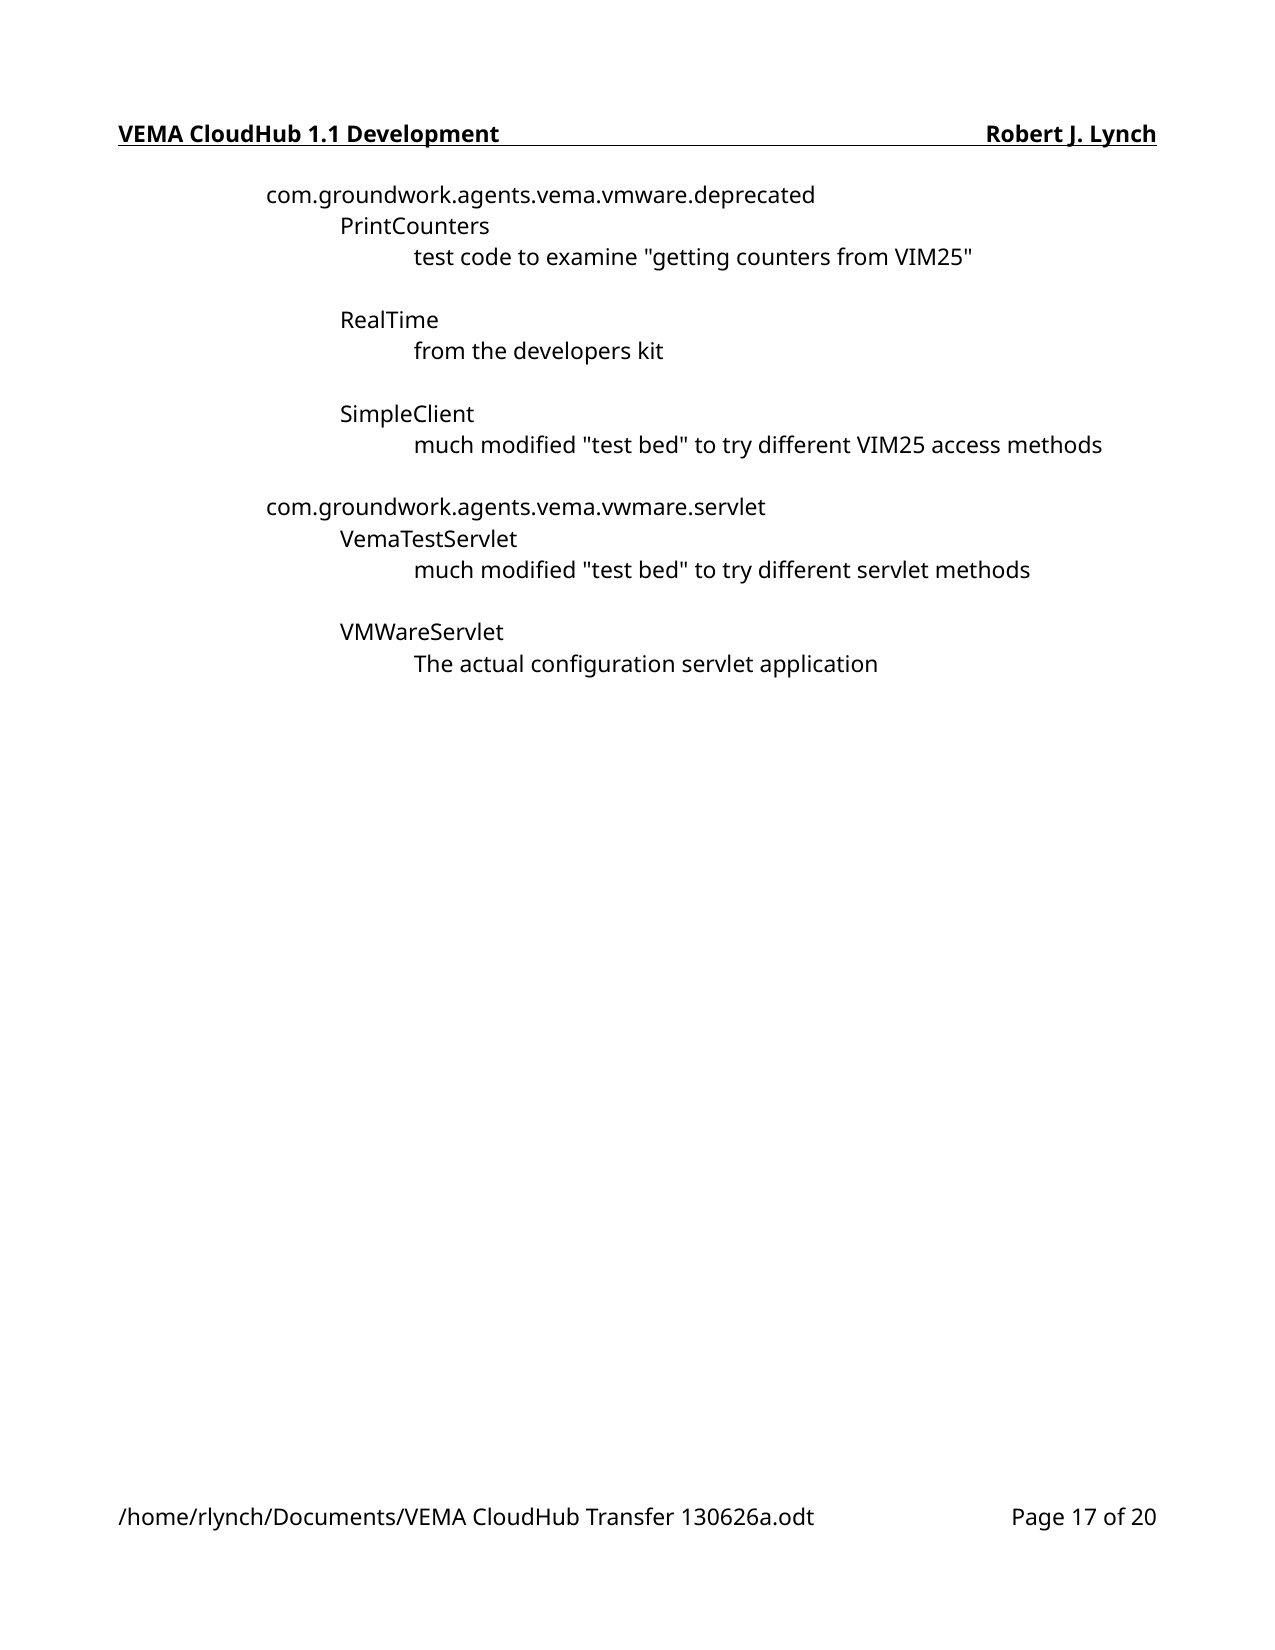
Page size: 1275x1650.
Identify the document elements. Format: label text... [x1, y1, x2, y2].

text from the developers kit [118, 335, 1157, 366]
text test code to examine "getting counters from VIM25" [118, 241, 1157, 273]
text VemaTestServlet [118, 523, 1157, 554]
text The actual configuration servlet application [118, 648, 1157, 679]
text com.groundwork.agents.vema.vmware.deprecated [118, 179, 1157, 210]
text PrintCounters [118, 210, 1157, 241]
text SimpleClient [118, 398, 1157, 429]
text much modified "test bed" to try different VIM25 access methods [118, 429, 1157, 460]
text VMWareServlet [118, 616, 1157, 648]
text com.groundwork.agents.vema.vwmare.servlet [118, 491, 1157, 523]
text much modified "test bed" to try different servlet methods [118, 554, 1157, 585]
text RealTime [118, 304, 1157, 335]
